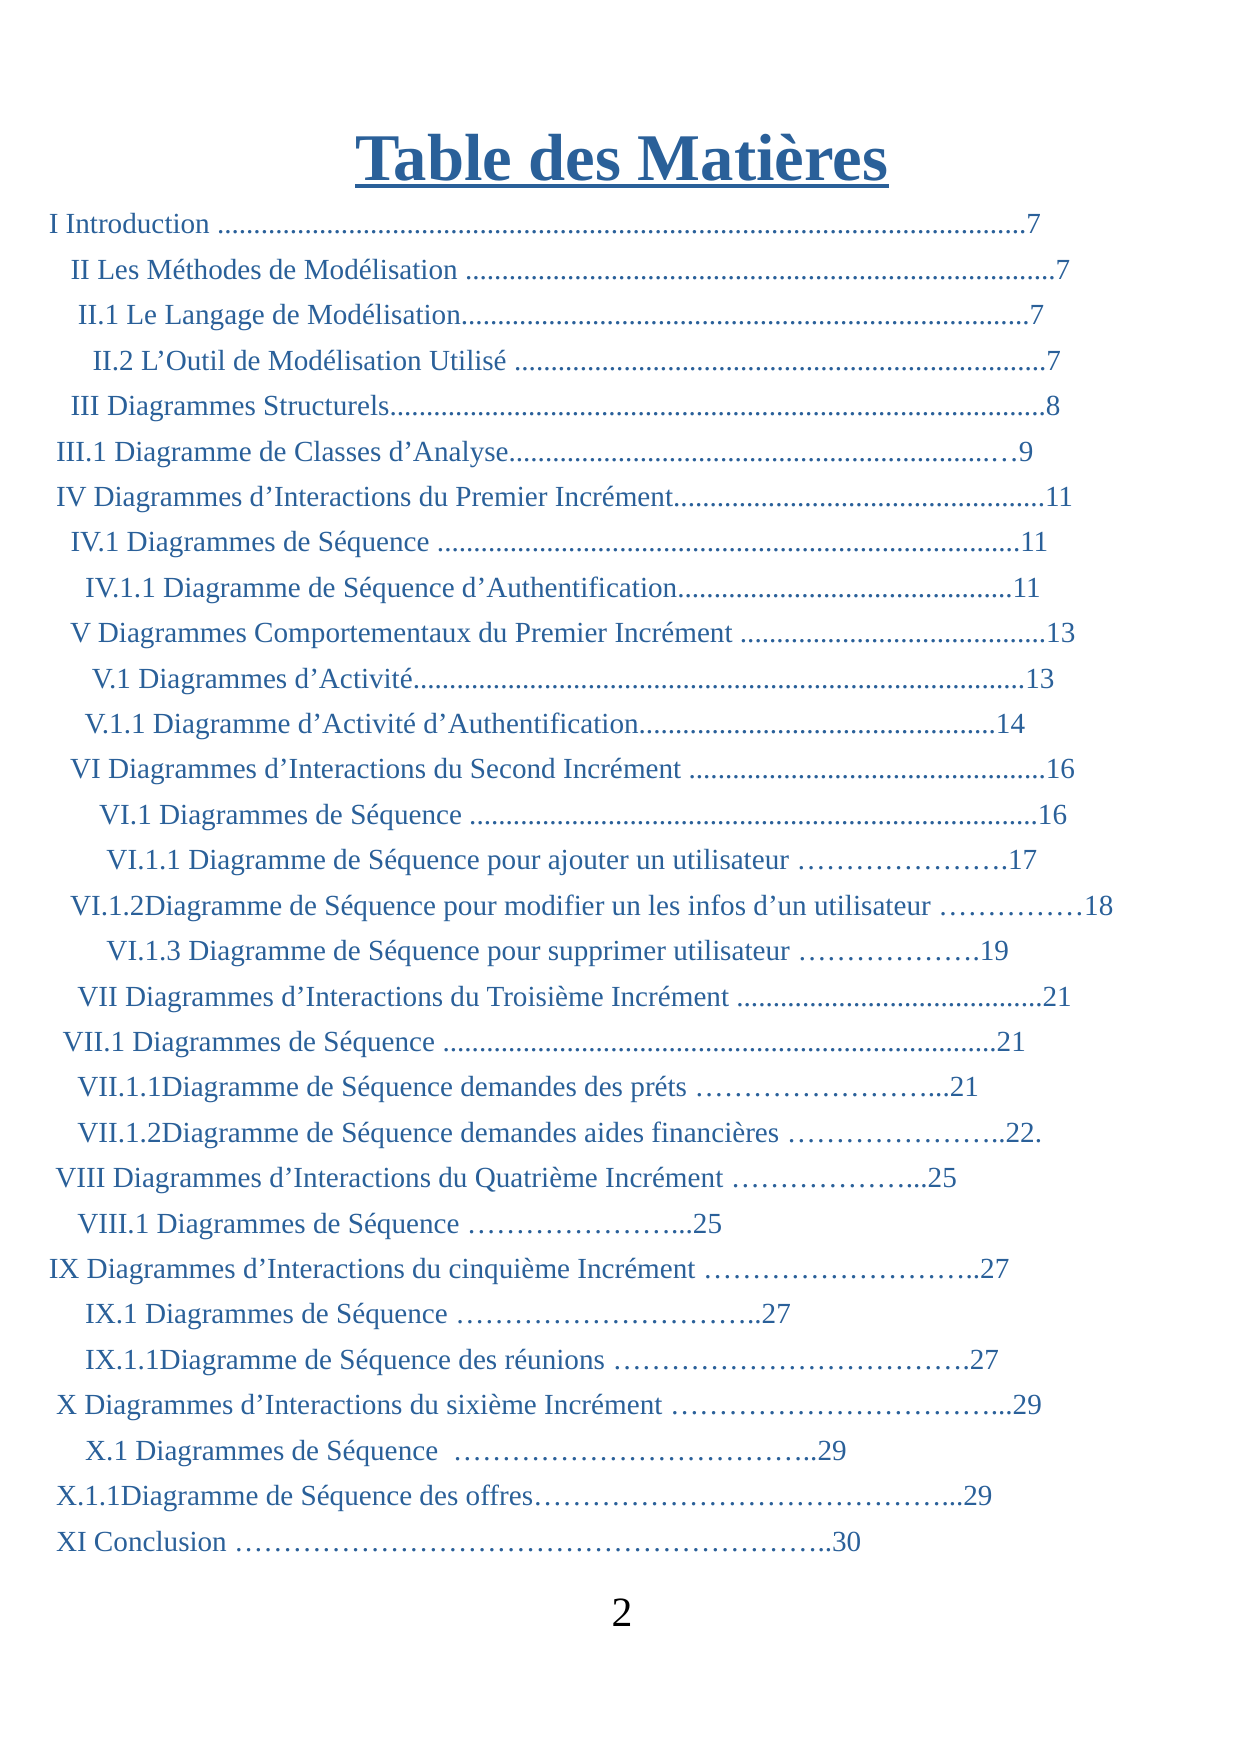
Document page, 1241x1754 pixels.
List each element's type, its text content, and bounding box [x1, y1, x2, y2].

text IX Diagrammes d’Interactions du cinquième Incrément ………………………..27 [27, 1251, 1142, 1285]
text I Introduction ...............................................................................................................7 [27, 207, 1142, 240]
text VII.1.1Diagramme de Séquence demandes des préts ……………………...21 [27, 1069, 1142, 1103]
text X.1.1Diagramme de Séquence des offres……………………………………...29 [27, 1478, 1142, 1512]
text III.1 Diagramme de Classes d’Analyse..................................................................…9 [27, 434, 1142, 467]
text X Diagrammes d’Interactions du sixième Incrément ……………………………...29 [27, 1387, 1142, 1421]
text VI.1.2Diagramme de Séquence pour modifier un les infos d’un utilisateur ……………18 [27, 888, 1142, 921]
text VIII.1 Diagrammes de Séquence …………………...25 [27, 1206, 1142, 1239]
text VII Diagrammes d’Interactions du Troisième Incrément ..........................................21 [27, 979, 1142, 1012]
text XI Conclusion ……………………………………………………..30 [27, 1524, 1142, 1557]
text X.1 Diagrammes de Séquence ………………………………..29 [27, 1433, 1142, 1466]
text VI.1.3 Diagramme de Séquence pour supprimer utilisateur ……………….19 [27, 933, 1142, 967]
text IV.1 Diagrammes de Séquence ................................................................................11 [27, 524, 1142, 558]
text III Diagrammes Structurels..........................................................................................8 [27, 388, 1142, 422]
text II.1 Le Langage de Modélisation..............................................................................7 [27, 297, 1142, 331]
text Table des Matières [102, 118, 1142, 195]
text V.1.1 Diagramme d’Activité d’Authentification.................................................14 [27, 706, 1142, 740]
text VII.1 Diagrammes de Séquence ............................................................................21 [27, 1024, 1142, 1058]
text V Diagrammes Comportementaux du Premier Incrément ..........................................13 [27, 615, 1142, 649]
text IX.1 Diagrammes de Séquence …………………………..27 [27, 1297, 1142, 1330]
text IX.1.1Diagramme de Séquence des réunions ……………………………….27 [27, 1342, 1142, 1376]
text VII.1.2Diagramme de Séquence demandes aides financières …………………..22. [27, 1115, 1142, 1148]
text VIII Diagrammes d’Interactions du Quatrième Incrément ………………...25 [27, 1160, 1142, 1194]
text VI.1 Diagrammes de Séquence ..............................................................................16 [27, 797, 1142, 831]
text IV Diagrammes d’Interactions du Premier Incrément...................................................11 [27, 479, 1142, 513]
text V.1 Diagrammes d’Activité....................................................................................13 [27, 661, 1142, 694]
text VI Diagrammes d’Interactions du Second Incrément .................................................16 [27, 752, 1142, 785]
text IV.1.1 Diagramme de Séquence d’Authentification..............................................11 [27, 570, 1142, 603]
text II.2 L’Outil de Modélisation Utilisé .........................................................................7 [27, 343, 1142, 376]
text II Les Méthodes de Modélisation .................................................................................7 [27, 252, 1142, 286]
text VI.1.1 Diagramme de Séquence pour ajouter un utilisateur ………………….17 [27, 842, 1142, 876]
